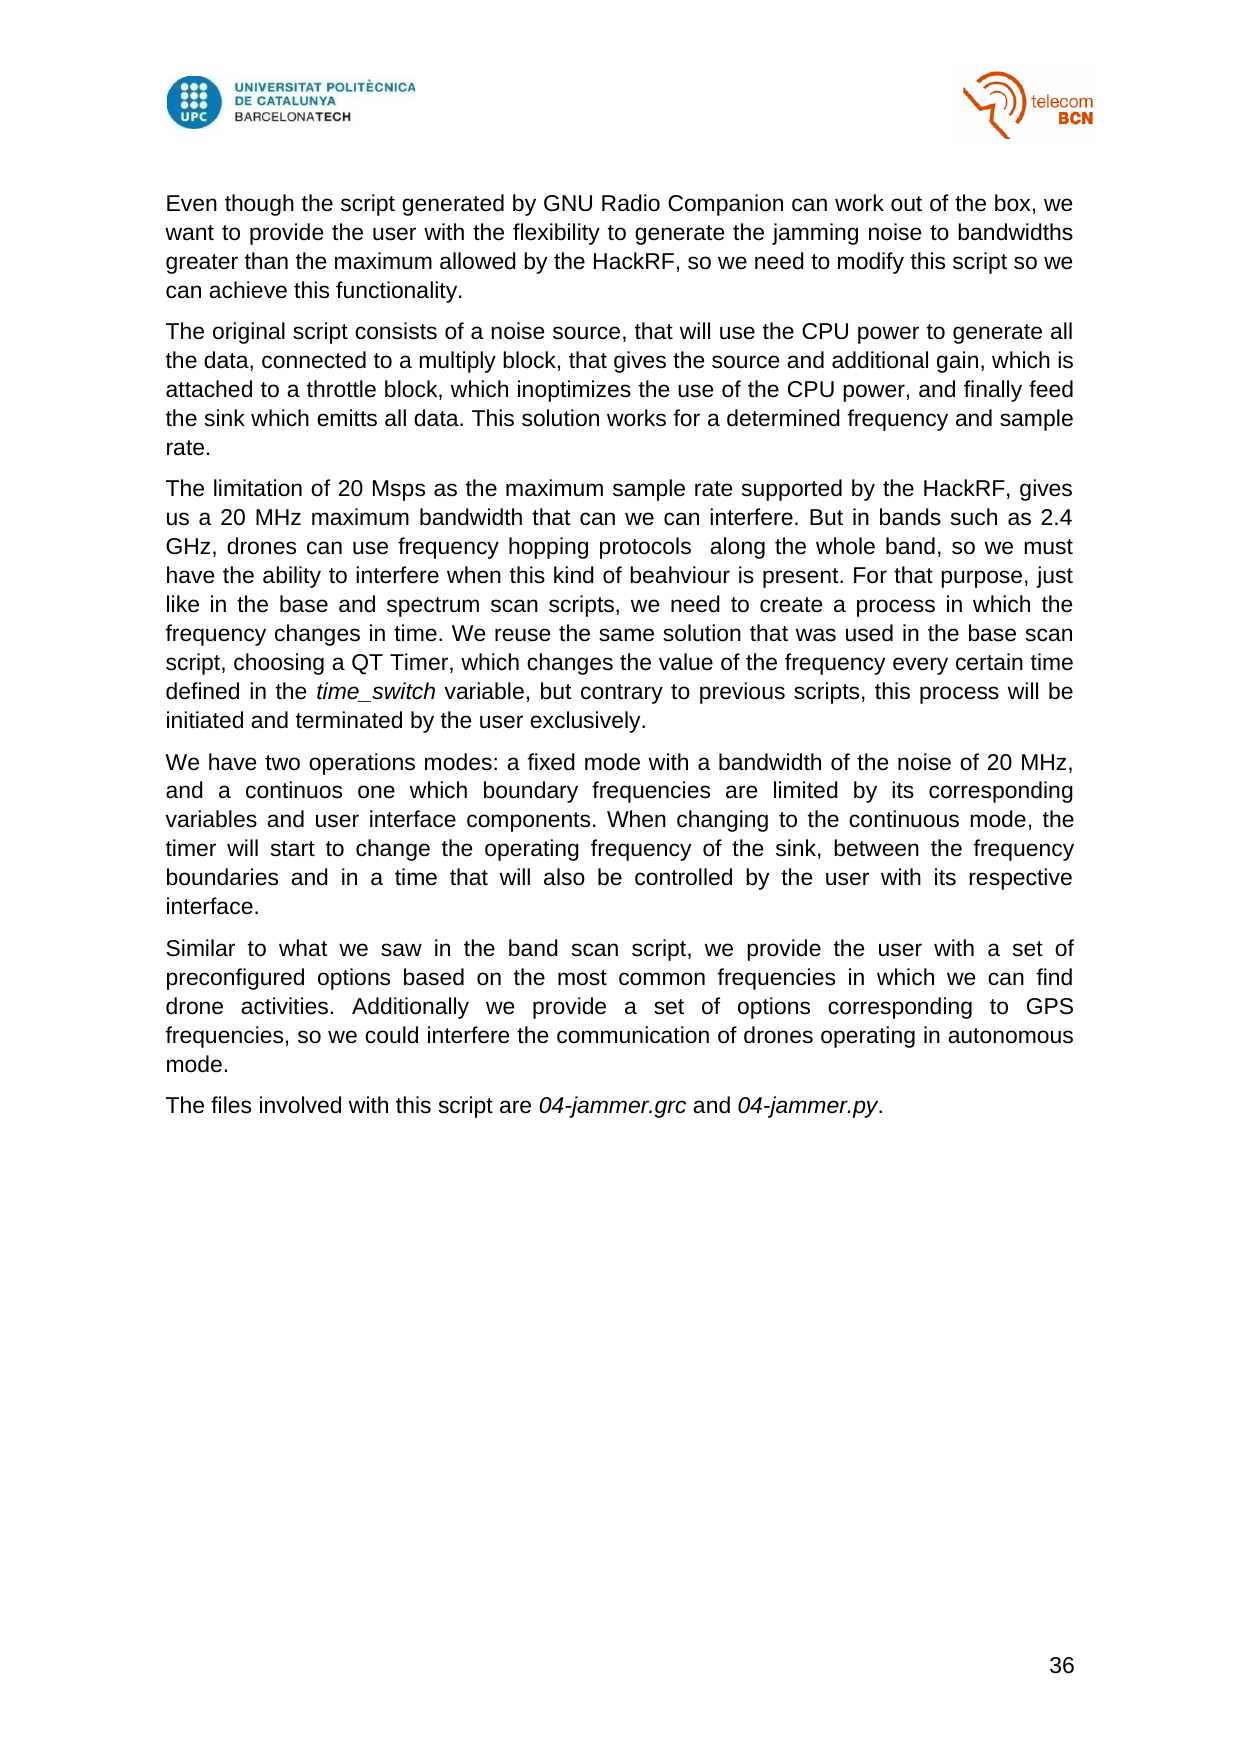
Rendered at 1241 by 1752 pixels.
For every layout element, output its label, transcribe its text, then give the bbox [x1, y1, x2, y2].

picture [954, 66, 1096, 139]
text The limitation of 20 Msps as the maximum sample rate supported by the HackRF, gives us a 20 MHz maximum bandwidth that can we can interfere. But in bands such as 2.4 GHz, drones can use frequency hopping protocols along the whole band, so we must have the ability to interfere when this kind of beahviour is present. For that purpose, just like in the base and spectrum scan scripts, we need to create a process in which the frequency changes in time. We reuse the same solution that was used in the base scan script, choosing a QT Timer, which changes the value of the frequency every certain time defined in the time_switch variable, but contrary to previous scripts, this process will be initiated and terminated by the user exclusively. [165, 475, 1075, 733]
picture [167, 76, 416, 129]
text We have two operations modes: a fixed mode with a bandwidth of the noise of 20 MHz, and a continuos one which boundary frequencies are limited by its corresponding variables and user interface components. When changing to the continuous mode, the timer will start to change the operating frequency of the sink, between the frequency boundaries and in a time that will also be controlled by the user with its respective interface. [165, 748, 1075, 919]
text The files involved with this script are 04-jammer.grc and 04-jammer.py. [165, 1092, 1075, 1118]
text The original script consists of a noise source, that will use the CPU power to generate all the data, connected to a multiply block, that gives the source and additional gain, which is attached to a throttle block, which inoptimizes the use of the CPU power, and finally feed the sink which emitts all data. This solution works for a determined frequency and sample rate. [165, 318, 1075, 460]
text Even though the script generated by GNU Radio Companion can work out of the box, we want to provide the user with the flexibility to generate the jamming noise to bandwidths greater than the maximum allowed by the HackRF, so we need to modify this script so we can achieve this functionality. [165, 190, 1075, 303]
text Similar to what we saw in the band scan script, we provide the user with a set of preconfigured options based on the most common frequencies in which we can find drone activities. Additionally we provide a set of options corresponding to GPS frequencies, so we could interfere the communication of drones operating in autonomous mode. [165, 935, 1075, 1077]
